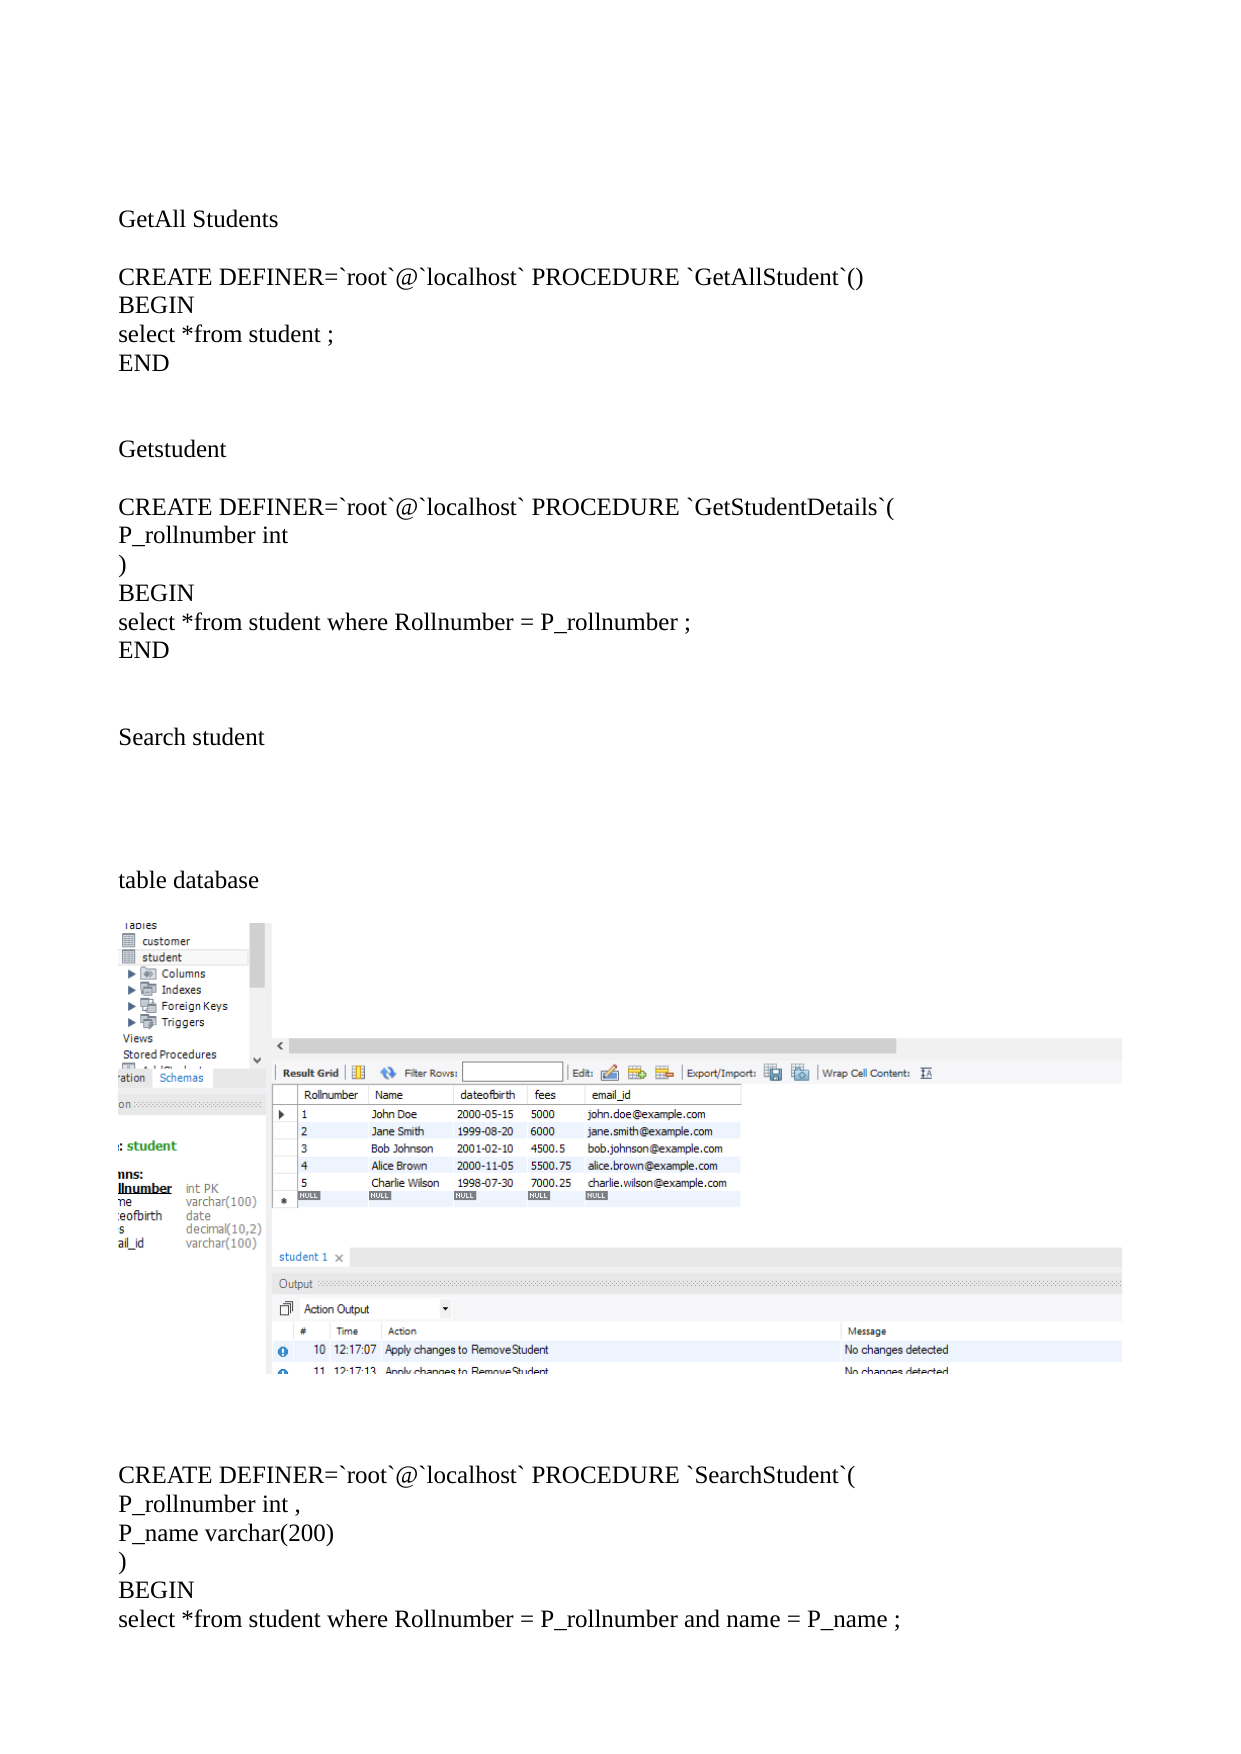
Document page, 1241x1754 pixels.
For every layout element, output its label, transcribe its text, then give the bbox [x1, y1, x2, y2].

text table database [118, 866, 1122, 894]
text Search student [118, 722, 1122, 751]
text Getstudent [118, 434, 1122, 463]
text CREATE DEFINER=`root`@`localhost` PROCEDURE `GetAllStudent`() BEGIN select *from student ; END [118, 262, 1122, 377]
picture [118, 923, 1123, 1374]
text CREATE DEFINER=`root`@`localhost` PROCEDURE `GetStudentDetails`( P_rollnumber int ) BEGIN select *from student where Rollnumber = P_rollnumber ; END [118, 492, 1122, 664]
text CREATE DEFINER=`root`@`localhost` PROCEDURE `SearchStudent`( P_rollnumber int , P_name varchar(200) ) BEGIN select *from student where Rollnumber = P_rollnumber and name = P_name ; [118, 1460, 1122, 1633]
text GetAll Students [118, 204, 1122, 233]
